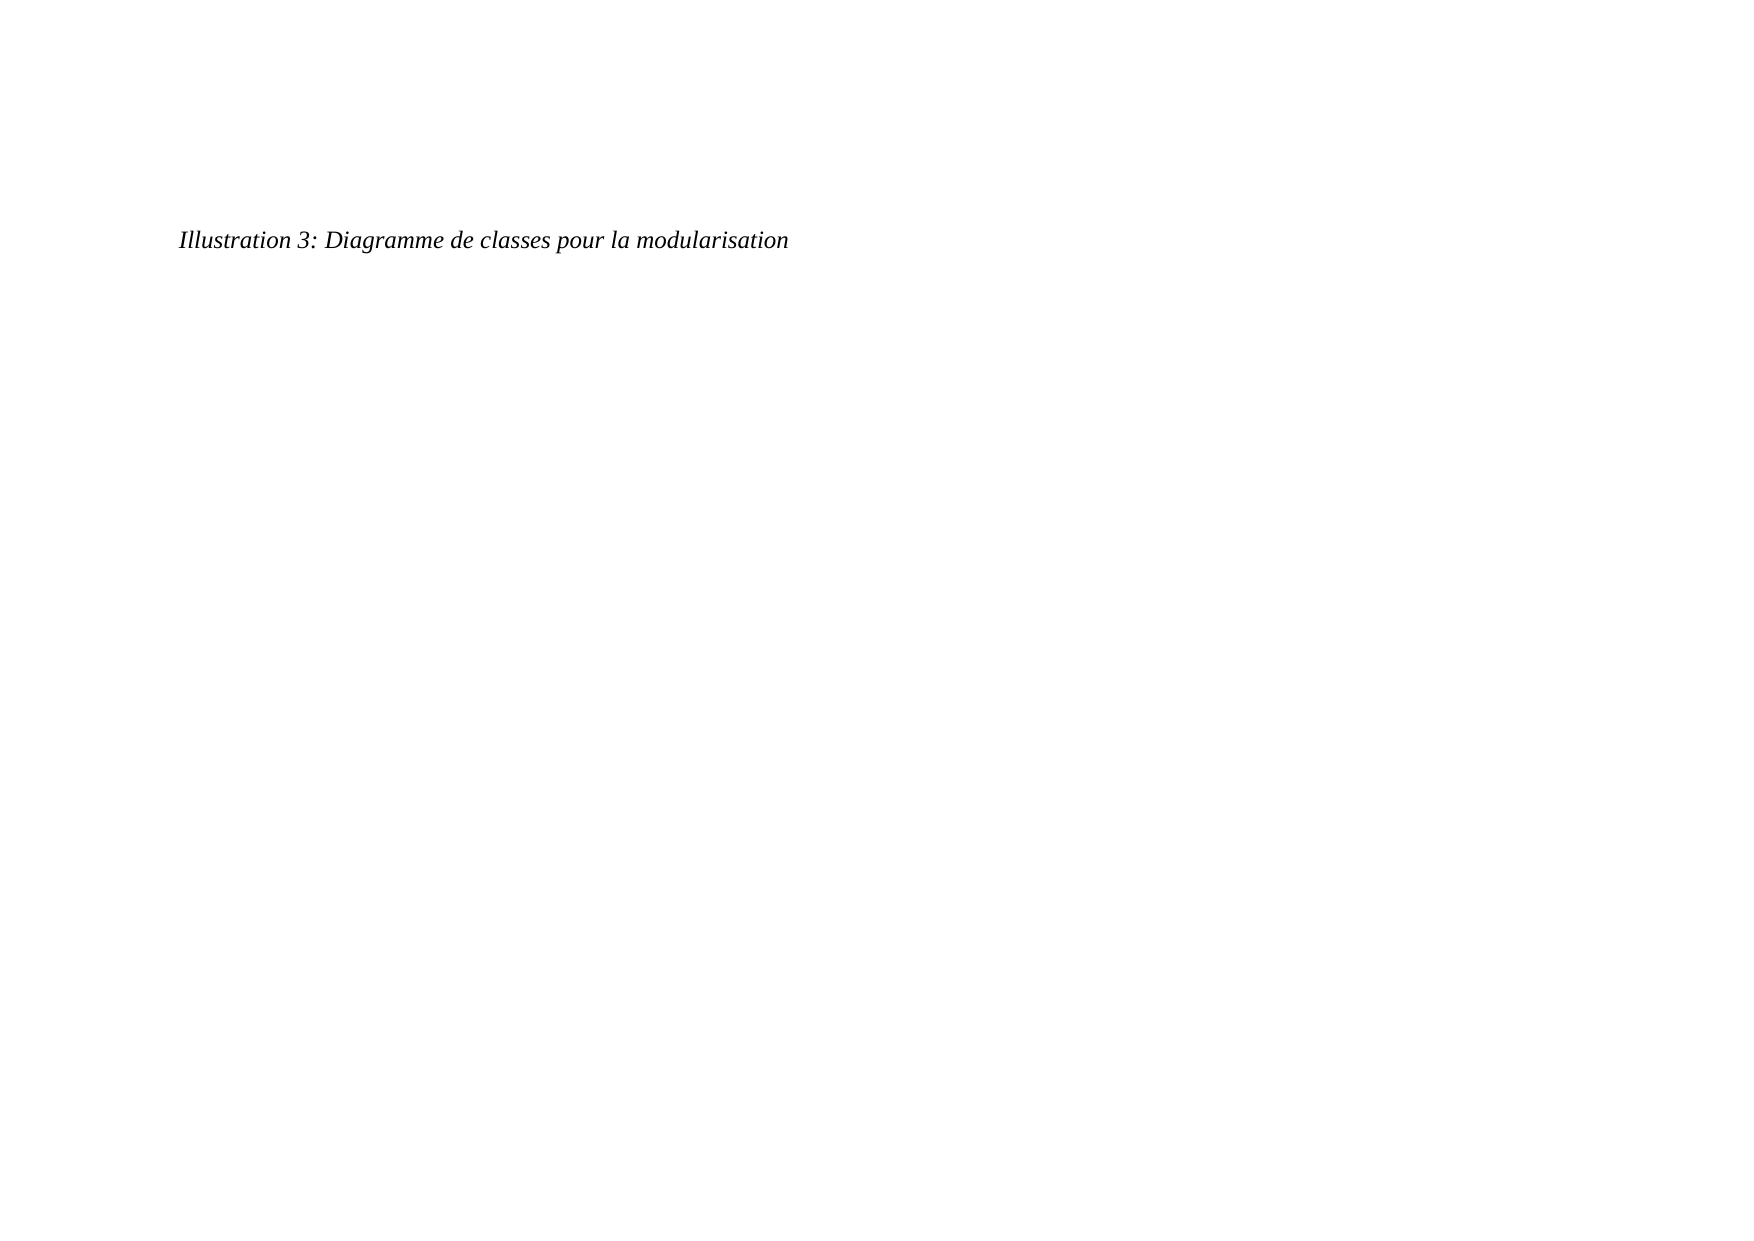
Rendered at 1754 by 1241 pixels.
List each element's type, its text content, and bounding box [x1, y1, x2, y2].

text Illustration 3: Diagramme de classes pour la modularisation [179, 226, 1575, 254]
